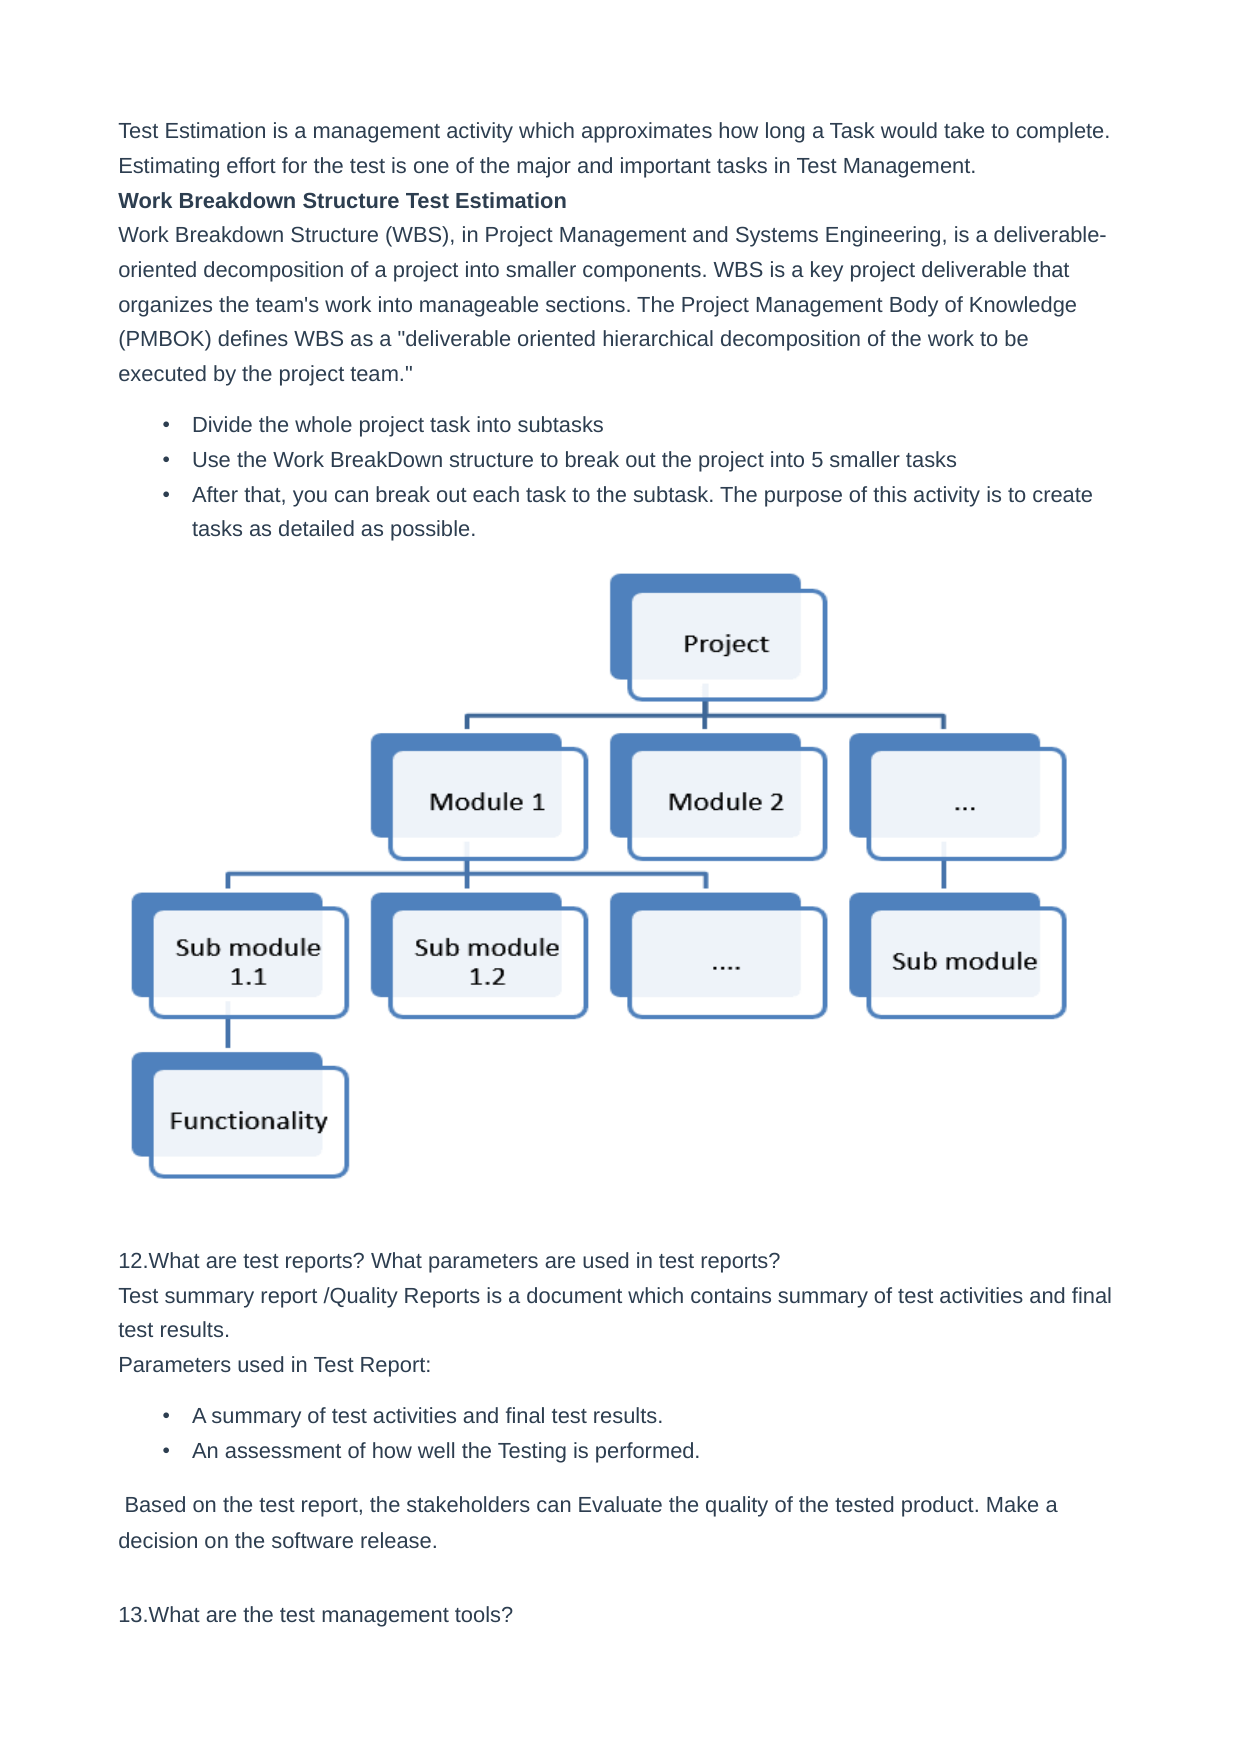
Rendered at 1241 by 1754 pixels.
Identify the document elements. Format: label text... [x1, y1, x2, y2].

text Parameters used in Test Report: [118, 1352, 1122, 1377]
text Work Breakdown Structure Test Estimation [118, 187, 1122, 213]
list After that, you can break out each task to the subtask. The purpose of this activity is to create tasks as detailed as possible. [162, 482, 1122, 542]
text Estimating effort for the test is one of the major and important tasks in Test Management. [118, 153, 1122, 178]
list An assessment of how well the Testing is performed. [162, 1438, 1122, 1463]
text Based on the test report, the stakeholders can Evaluate the quality of the tested product. Make a decision on the software release. [118, 1489, 1122, 1553]
list Divide the whole project task into subtasks [162, 412, 1122, 437]
text 13.What are the test management tools? [118, 1602, 1122, 1627]
list Use the Work BreakDown structure to break out the project into 5 smaller tasks [162, 447, 1122, 472]
text Test summary report /Quality Reports is a document which contains summary of test activities and final test results. [118, 1282, 1122, 1342]
picture [118, 567, 1070, 1198]
text 12.What are test reports? What parameters are used in test reports? [118, 1248, 1122, 1273]
text Work Breakdown Structure (WBS), in Project Management and Systems Engineering, is a deliverable-oriented decomposition of a project into smaller components. WBS is a key project deliverable that organizes the team's work into manageable sections. The Project Management Body of Knowledge (PMBOK) defines WBS as a "deliverable oriented hierarchical decomposition of the work to be executed by the project team." [118, 222, 1122, 386]
text Test Estimation is a management activity which approximates how long a Task would take to complete. [118, 118, 1122, 143]
list A summary of test activities and final test results. [162, 1403, 1122, 1428]
